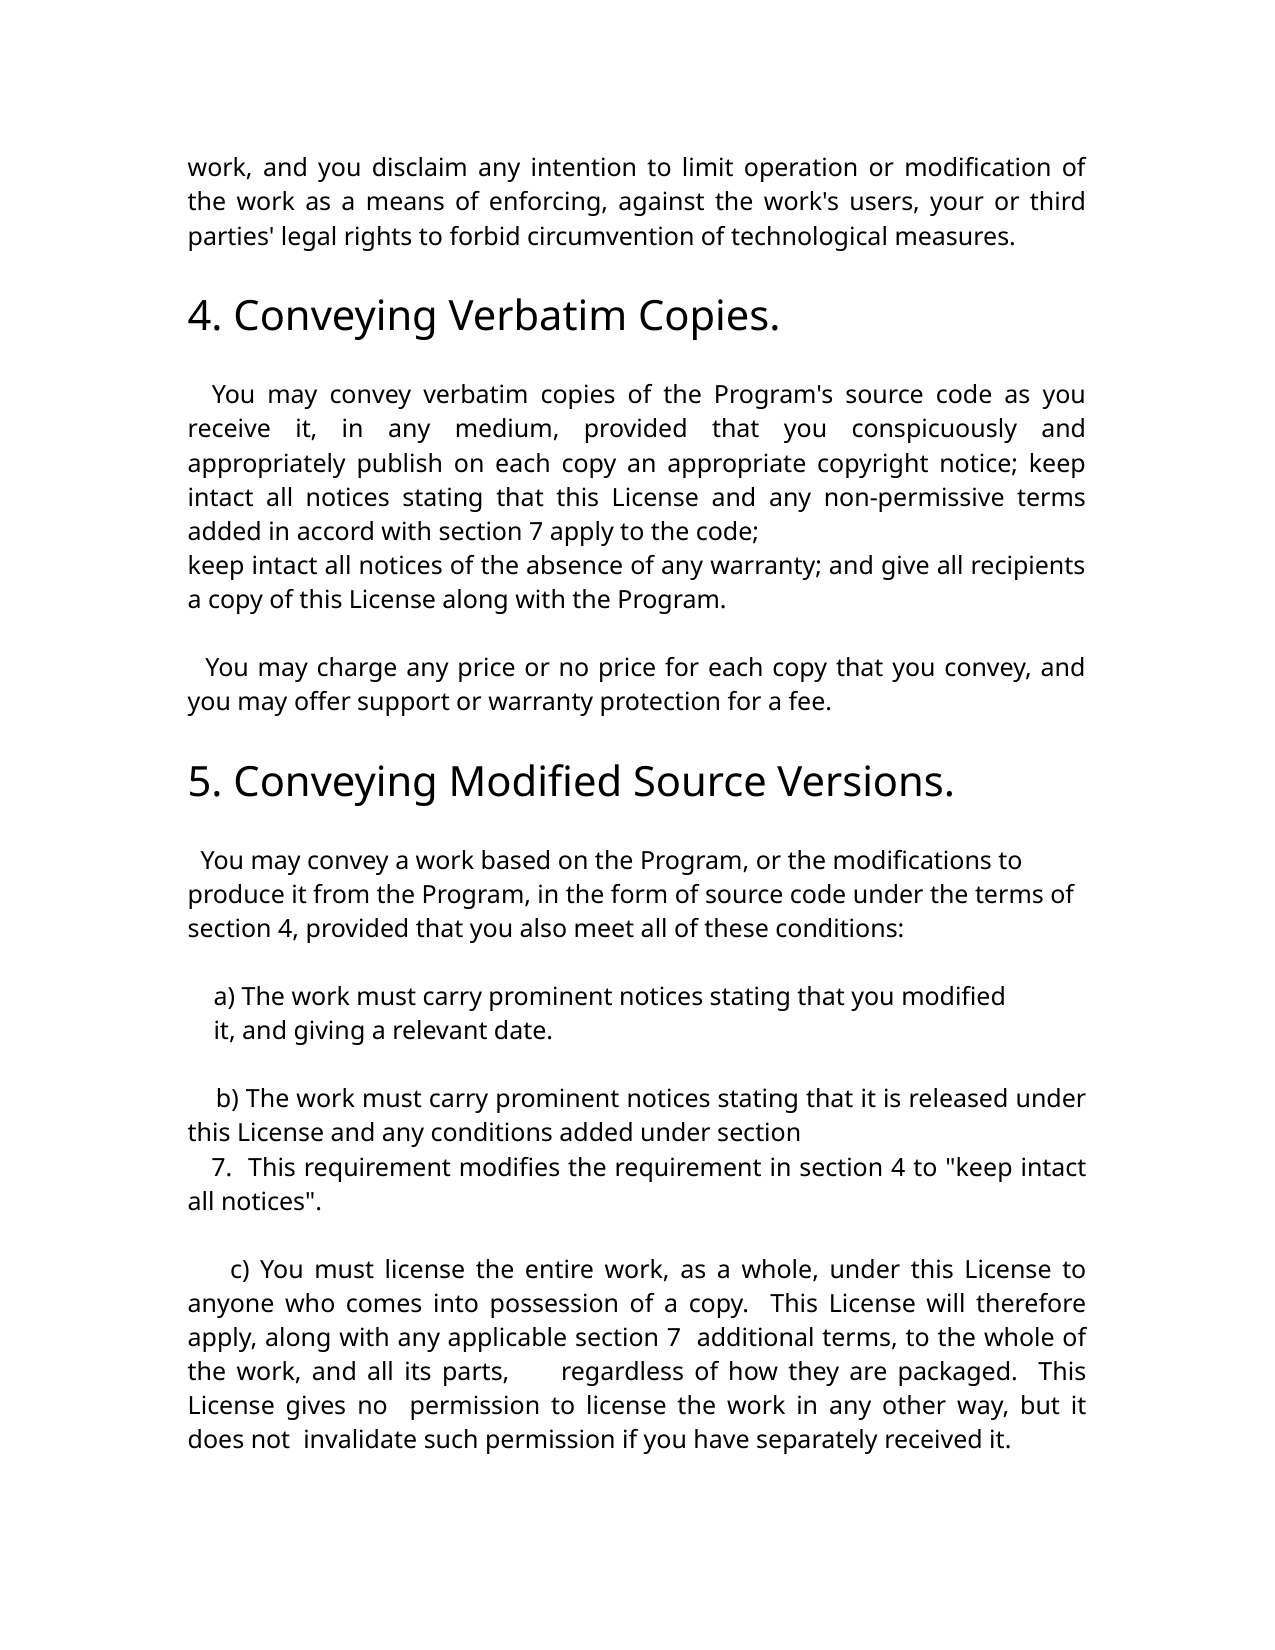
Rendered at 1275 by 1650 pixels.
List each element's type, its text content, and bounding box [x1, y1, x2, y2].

text a) The work must carry prominent notices stating that you modified [187, 979, 1087, 1013]
text You may convey verbatim copies of the Program's source code as you receive it, in any medium, provided that you conspicuously and appropriately publish on each copy an appropriate copyright notice; keep intact all notices stating that this License and any non-permissive terms added in accord with section 7 apply to the code; [187, 377, 1087, 547]
text 7. This requirement modifies the requirement in section 4 to "keep intact all notices". [187, 1149, 1087, 1217]
text work, and you disclaim any intention to limit operation or modification of the work as a means of enforcing, against the work's users, your or third parties' legal rights to forbid circumvention of technological measures. [187, 150, 1087, 252]
text c) You must license the entire work, as a whole, under this License to anyone who comes into possession of a copy. This License will therefore apply, along with any applicable section 7 additional terms, to the whole of the work, and all its parts, regardless of how they are packaged. This License gives no permission to license the work in any other way, but it does not invalidate such permission if you have separately received it. [187, 1251, 1087, 1456]
text it, and giving a relevant date. [187, 1013, 1087, 1047]
text b) The work must carry prominent notices stating that it is released under this License and any conditions added under section [187, 1081, 1087, 1149]
text You may charge any price or no price for each copy that you convey, and you may offer support or warranty protection for a fee. [187, 649, 1087, 718]
text You may convey a work based on the Program, or the modifications to produce it from the Program, in the form of source code under the terms of section 4, provided that you also meet all of these conditions: [187, 843, 1087, 945]
text 4. Conveying Verbatim Copies. [187, 286, 1087, 343]
text keep intact all notices of the absence of any warranty; and give all recipients a copy of this License along with the Program. [187, 547, 1087, 616]
text 5. Conveying Modified Source Versions. [187, 752, 1087, 808]
